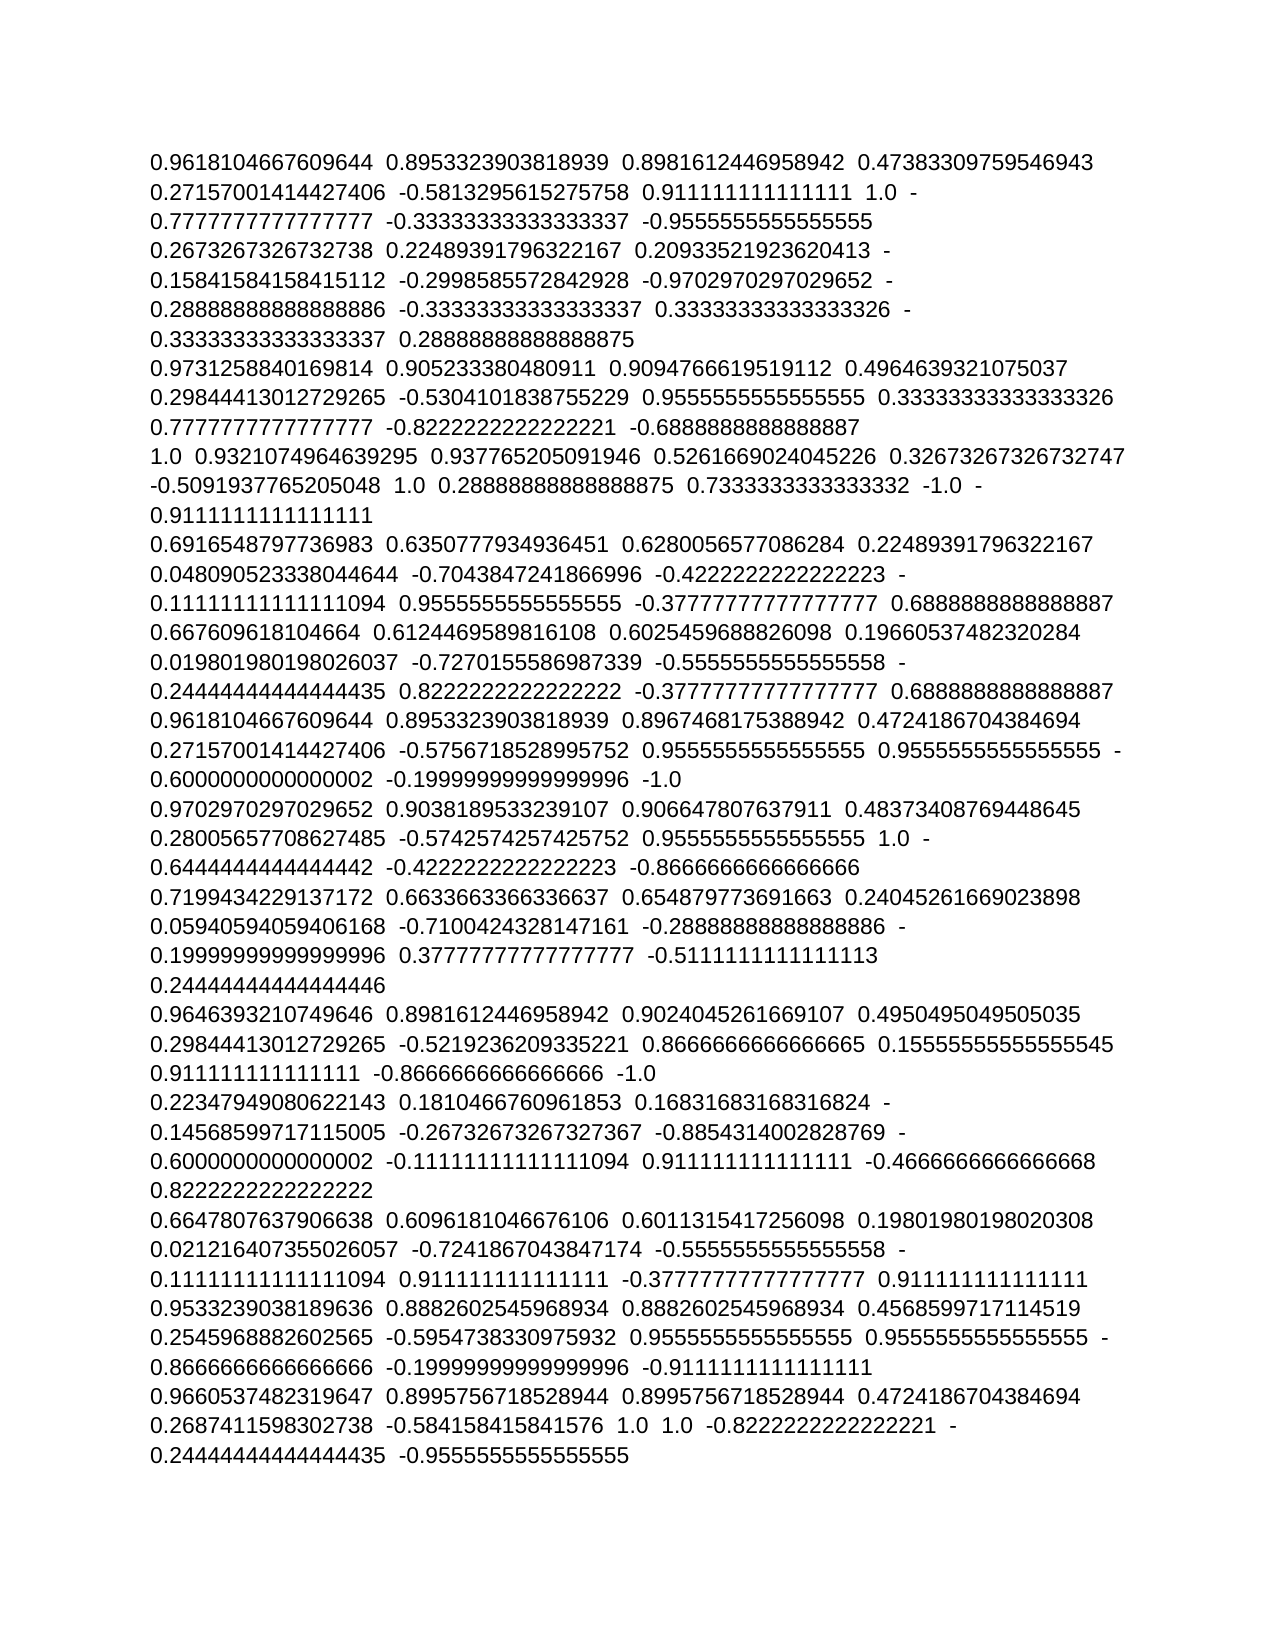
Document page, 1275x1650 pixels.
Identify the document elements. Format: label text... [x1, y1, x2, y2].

text 0.9646393210749646 0.8981612446958942 0.9024045261669107 0.4950495049505035 0.29844413012729265 -0.5219236209335221 0.8666666666666665 0.15555555555555545 0.911111111111111 -0.8666666666666666 -1.0 [150, 1002, 1125, 1086]
text 0.2673267326732738 0.22489391796322167 0.20933521923620413 -0.15841584158415112 -0.2998585572842928 -0.9702970297029652 -0.28888888888888886 -0.33333333333333337 0.33333333333333326 -0.33333333333333337 0.28888888888888875 [150, 238, 1125, 352]
text 0.22347949080622143 0.1810466760961853 0.16831683168316824 -0.14568599717115005 -0.26732673267327367 -0.8854314002828769 -0.6000000000000002 -0.11111111111111094 0.911111111111111 -0.4666666666666668 0.8222222222222222 [150, 1090, 1125, 1204]
text 0.9533239038189636 0.8882602545968934 0.8882602545968934 0.4568599717114519 0.2545968882602565 -0.5954738330975932 0.9555555555555555 0.9555555555555555 -0.8666666666666666 -0.19999999999999996 -0.9111111111111111 [150, 1296, 1125, 1380]
text 0.667609618104664 0.6124469589816108 0.6025459688826098 0.19660537482320284 0.019801980198026037 -0.7270155586987339 -0.5555555555555558 -0.24444444444444435 0.8222222222222222 -0.37777777777777777 0.6888888888888887 [150, 620, 1125, 704]
text 0.9618104667609644 0.8953323903818939 0.8967468175388942 0.4724186704384694 0.27157001414427406 -0.5756718528995752 0.9555555555555555 0.9555555555555555 -0.6000000000000002 -0.19999999999999996 -1.0 [150, 708, 1125, 792]
text 0.9731258840169814 0.905233380480911 0.9094766619519112 0.4964639321075037 0.29844413012729265 -0.5304101838755229 0.9555555555555555 0.33333333333333326 0.7777777777777777 -0.8222222222222221 -0.6888888888888887 [150, 356, 1125, 440]
text 0.9618104667609644 0.8953323903818939 0.8981612446958942 0.47383309759546943 0.27157001414427406 -0.5813295615275758 0.911111111111111 1.0 -0.7777777777777777 -0.33333333333333337 -0.9555555555555555 [150, 150, 1125, 234]
text 0.6916548797736983 0.6350777934936451 0.6280056577086284 0.22489391796322167 0.048090523338044644 -0.7043847241866996 -0.4222222222222223 -0.11111111111111094 0.9555555555555555 -0.37777777777777777 0.6888888888888887 [150, 532, 1125, 616]
text 0.9660537482319647 0.8995756718528944 0.8995756718528944 0.4724186704384694 0.2687411598302738 -0.584158415841576 1.0 1.0 -0.8222222222222221 -0.24444444444444435 -0.9555555555555555 [150, 1384, 1125, 1468]
text 0.9702970297029652 0.9038189533239107 0.906647807637911 0.48373408769448645 0.28005657708627485 -0.5742574257425752 0.9555555555555555 1.0 -0.6444444444444442 -0.4222222222222223 -0.8666666666666666 [150, 796, 1125, 881]
text 0.7199434229137172 0.6633663366336637 0.654879773691663 0.24045261669023898 0.05940594059406168 -0.7100424328147161 -0.28888888888888886 -0.19999999999999996 0.37777777777777777 -0.5111111111111113 0.24444444444444446 [150, 884, 1125, 998]
text 0.6647807637906638 0.6096181046676106 0.6011315417256098 0.19801980198020308 0.021216407355026057 -0.7241867043847174 -0.5555555555555558 -0.11111111111111094 0.911111111111111 -0.37777777777777777 0.911111111111111 [150, 1207, 1125, 1292]
text 1.0 0.9321074964639295 0.937765205091946 0.5261669024045226 0.32673267326732747 -0.5091937765205048 1.0 0.28888888888888875 0.7333333333333332 -1.0 -0.9111111111111111 [150, 444, 1125, 528]
